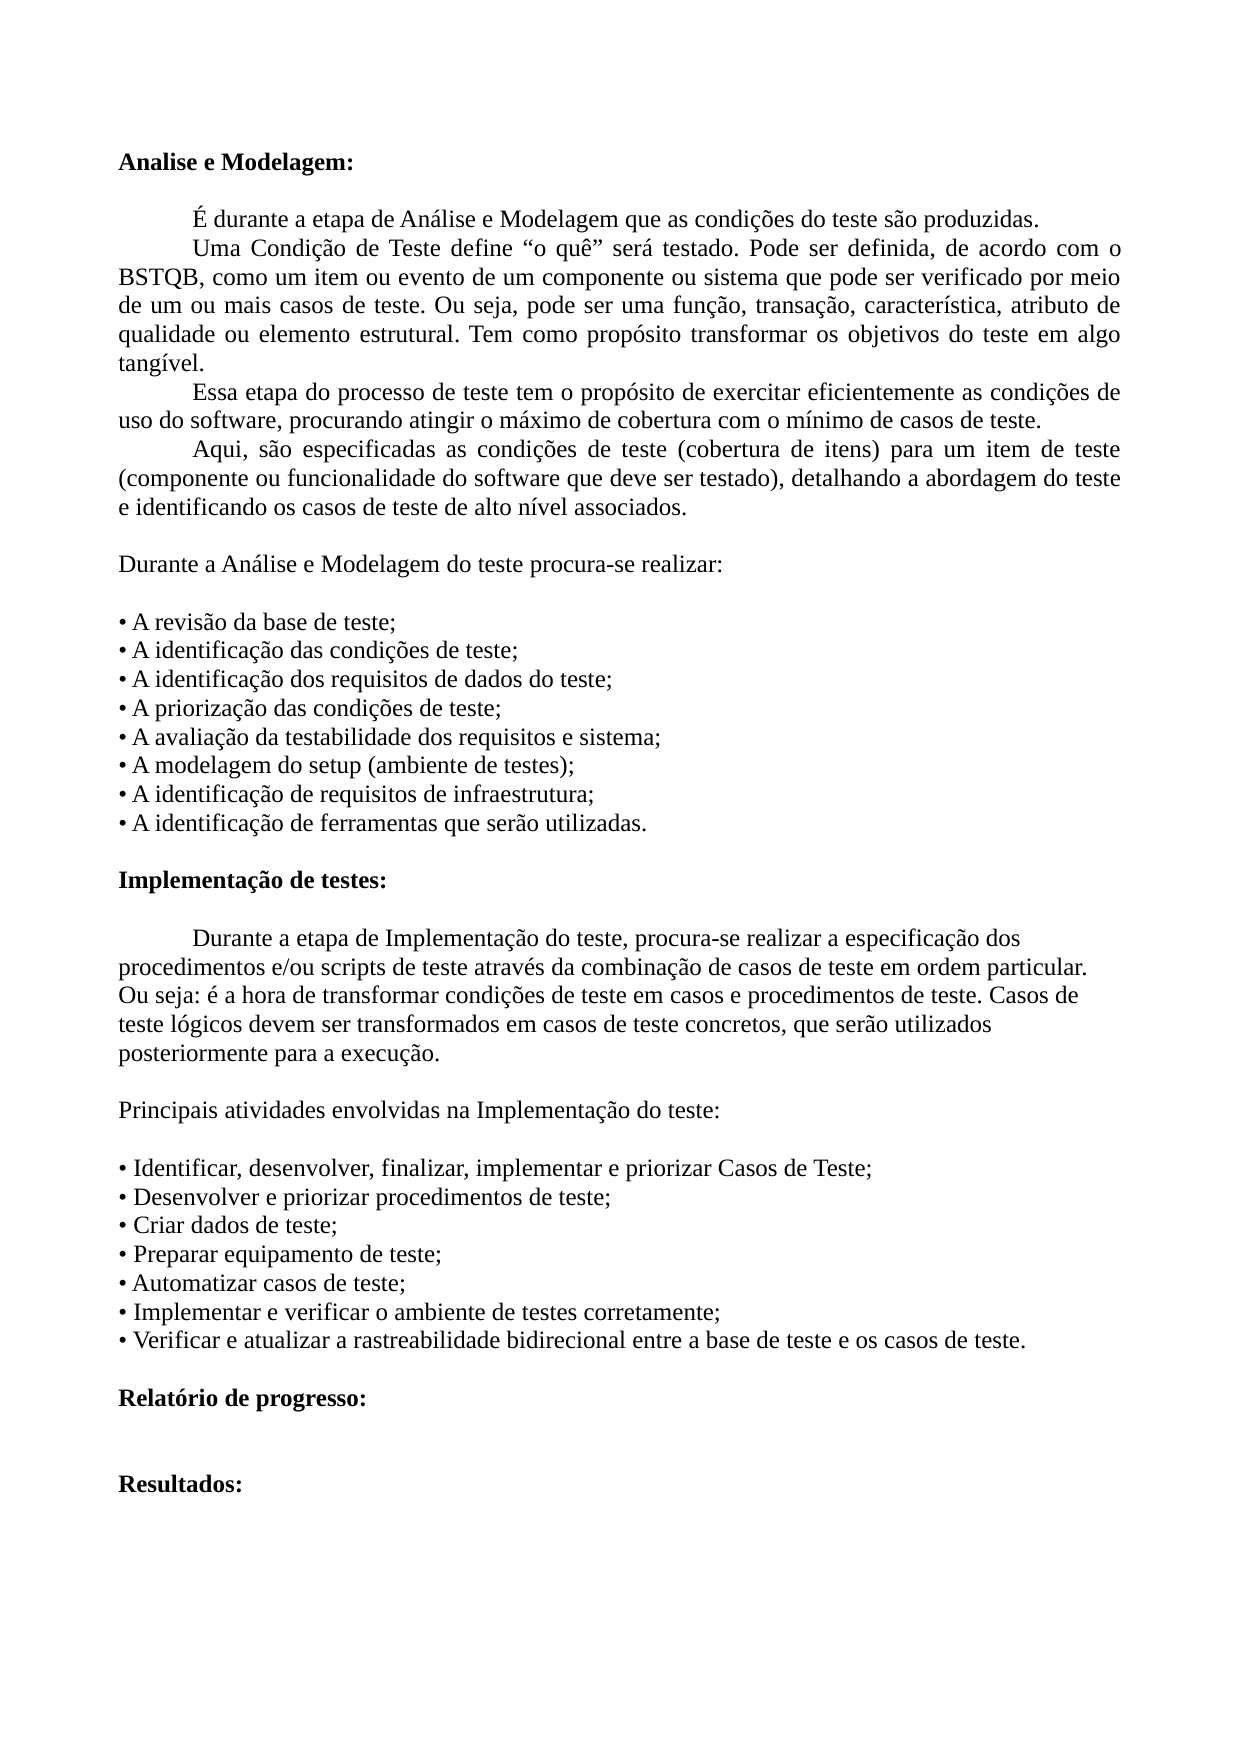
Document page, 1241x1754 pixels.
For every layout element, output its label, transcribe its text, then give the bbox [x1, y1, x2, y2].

text Analise e Modelagem: [118, 147, 1122, 176]
text • Implementar e verificar o ambiente de testes corretamente; [118, 1297, 1122, 1326]
text Aqui, são especificadas as condições de teste (cobertura de itens) para um item de teste (componente ou funcionalidade do software que deve ser testado), detalhando a abordagem do teste e identificando os casos de teste de alto nível associados. [118, 434, 1122, 521]
text Durante a Análise e Modelagem do teste procura-se realizar: [118, 549, 1122, 578]
text Resultados: [118, 1469, 1122, 1498]
text • A identificação de ferramentas que serão utilizadas. [118, 808, 1122, 837]
text • Preparar equipamento de teste; [118, 1239, 1122, 1268]
text • Desenvolver e priorizar procedimentos de teste; [118, 1182, 1122, 1211]
text É durante a etapa de Análise e Modelagem que as condições do teste são produzidas. [118, 204, 1122, 233]
text • A priorização das condições de teste; [118, 693, 1122, 722]
text • Automatizar casos de teste; [118, 1268, 1122, 1297]
text Ou seja: é a hora de transformar condições de teste em casos e procedimentos de teste. Casos de teste lógicos devem ser transformados em casos de teste concretos, que serão utilizados posteriormente para a execução. [118, 981, 1122, 1067]
text • Identificar, desenvolver, finalizar, implementar e priorizar Casos de Teste; [118, 1153, 1122, 1182]
text • A revisão da base de teste; [118, 607, 1122, 636]
text • A identificação das condições de teste; [118, 636, 1122, 664]
text • Verificar e atualizar a rastreabilidade bidirecional entre a base de teste e os casos de teste. [118, 1326, 1122, 1354]
text • A identificação dos requisitos de dados do teste; [118, 664, 1122, 693]
text Principais atividades envolvidas na Implementação do teste: [118, 1096, 1122, 1124]
text • A avaliação da testabilidade dos requisitos e sistema; [118, 722, 1122, 751]
text Durante a etapa de Implementação do teste, procura-se realizar a especificação dos procedimentos e/ou scripts de teste através da combinação de casos de teste em ordem particular. [118, 923, 1122, 981]
text Implementação de testes: [118, 866, 1122, 894]
text Relatório de progresso: [118, 1383, 1122, 1412]
text • A modelagem do setup (ambiente de testes); [118, 751, 1122, 779]
text • Criar dados de teste; [118, 1211, 1122, 1239]
text • A identificação de requisitos de infraestrutura; [118, 779, 1122, 808]
text Uma Condição de Teste define “o quê” será testado. Pode ser definida, de acordo com o BSTQB, como um item ou evento de um componente ou sistema que pode ser verificado por meio de um ou mais casos de teste. Ou seja, pode ser uma função, transação, característica, atributo de qualidade ou elemento estrutural. Tem como propósito transformar os objetivos do teste em algo tangível. [118, 233, 1122, 377]
text Essa etapa do processo de teste tem o propósito de exercitar eficientemente as condições de uso do software, procurando atingir o máximo de cobertura com o mínimo de casos de teste. [118, 377, 1122, 434]
